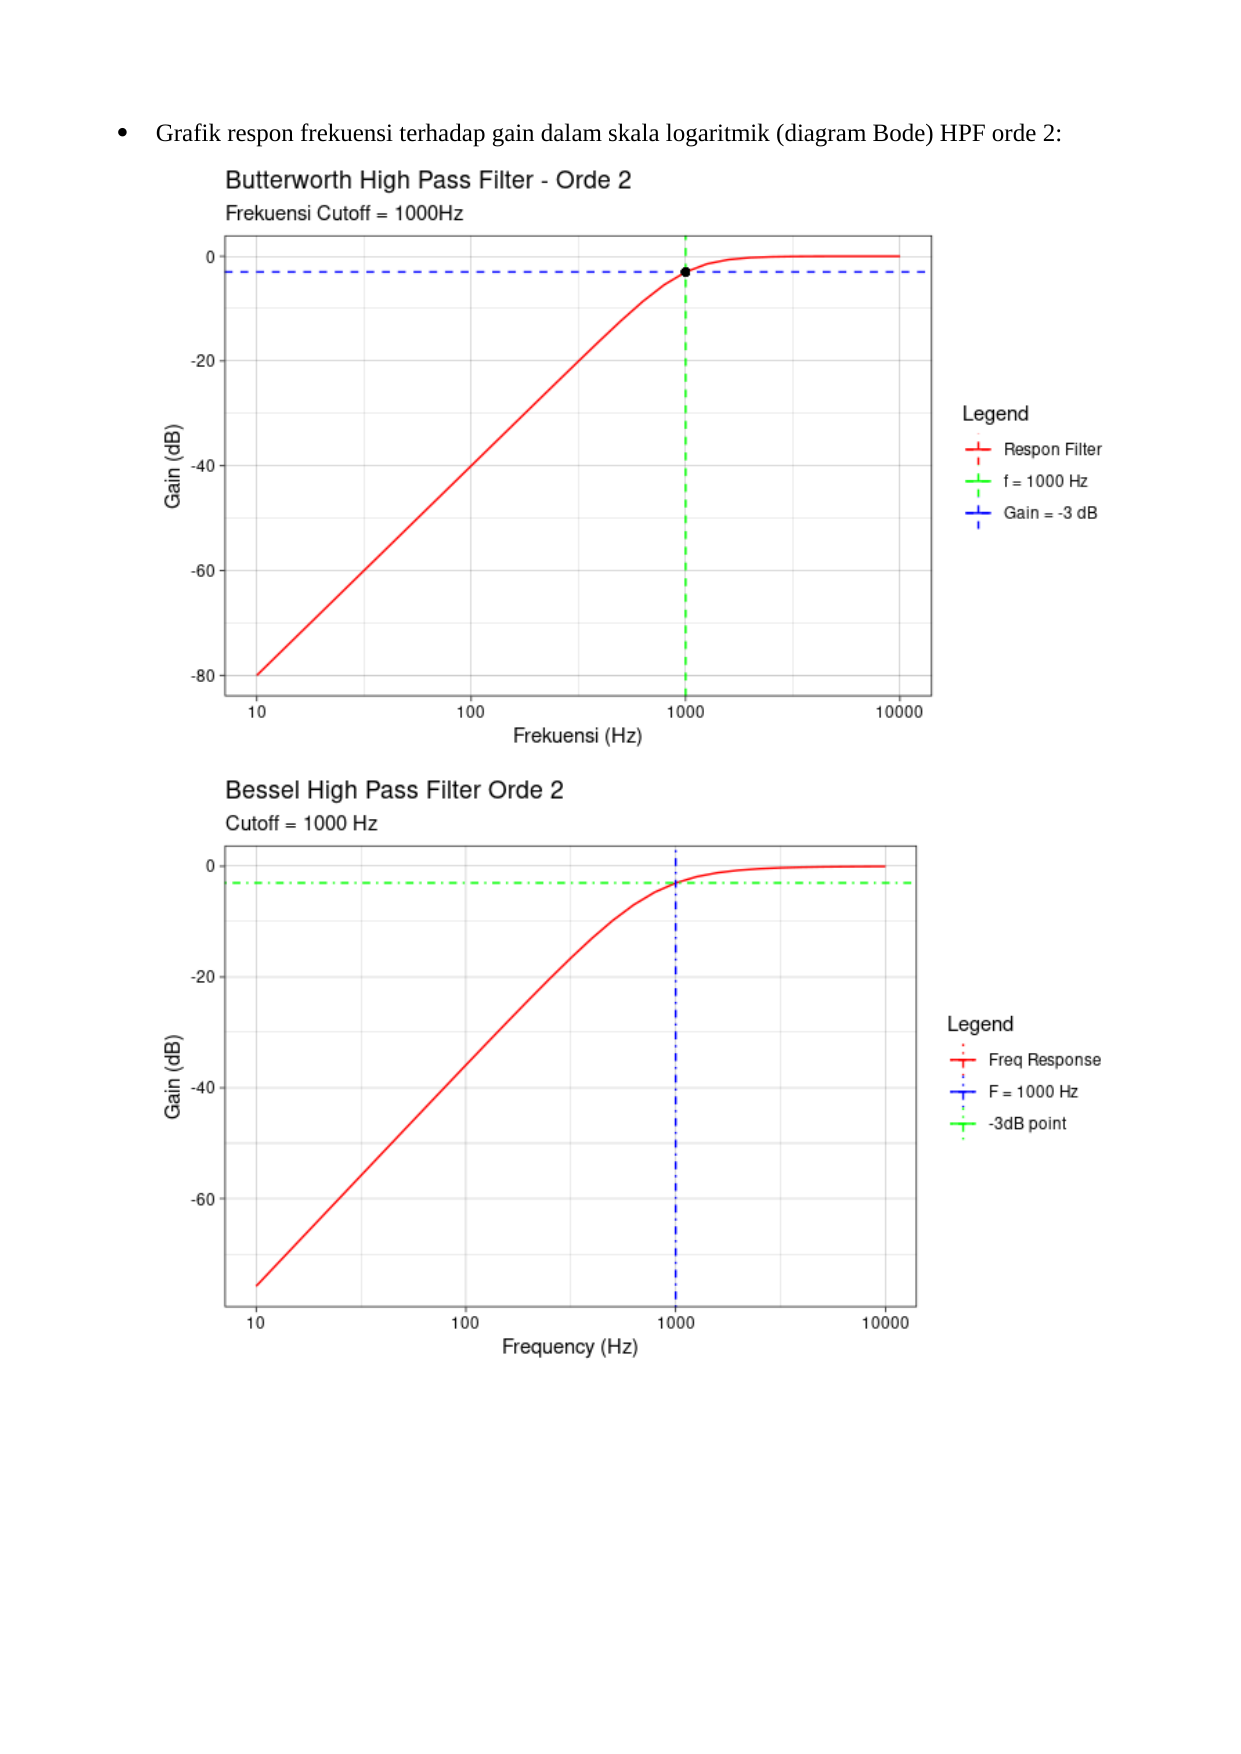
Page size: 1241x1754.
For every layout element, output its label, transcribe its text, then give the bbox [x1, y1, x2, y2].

picture [155, 161, 1123, 758]
list Grafik respon frekuensi terhadap gain dalam skala logaritmik (diagram Bode) HPF orde 2: [118, 118, 1122, 147]
picture [155, 772, 1123, 1369]
